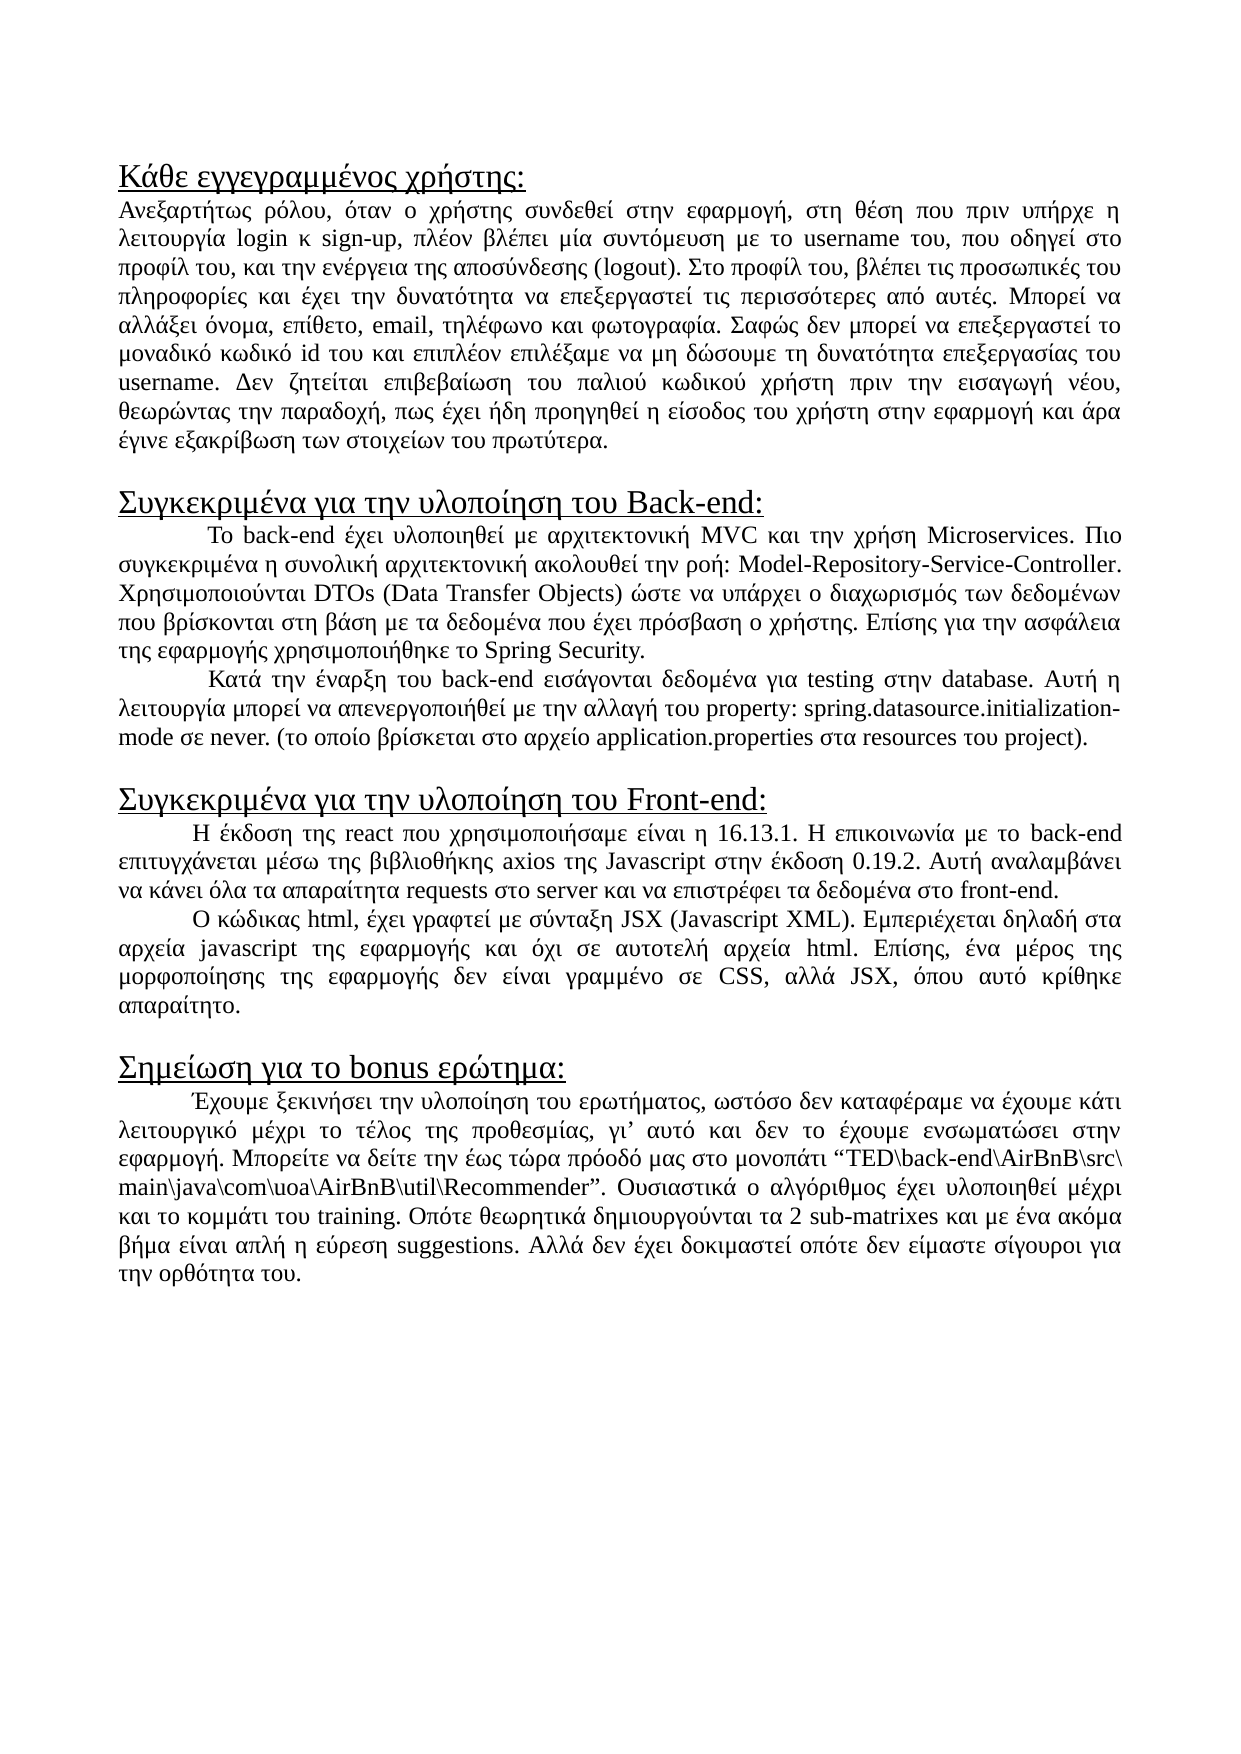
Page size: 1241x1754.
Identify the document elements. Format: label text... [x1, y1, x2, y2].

text Κατά την έναρξη του back-end εισάγονται δεδομένα για testing στην database. Αυτή η λειτουργία μπορεί να απενεργοποιήθεί με την αλλαγή του property: spring.datasource.initialization-mode σε never. (το οποίο βρίσκεται στο αρχείο application.properties στα resources του project). [118, 664, 1122, 751]
text Κάθε εγγεγραμμένος χρήστης: [118, 156, 1122, 195]
text Συγκεκριμένα για την υλοποίηση του Back-end: [118, 482, 1122, 521]
text Έχουμε ξεκινήσει την υλοποίηση του ερωτήματος, ωστόσο δεν καταφέραμε να έχουμε κάτι λειτουργικό μέχρι το τέλος της προθεσμίας, γι’ αυτό και δεν το έχουμε ενσωματώσει στην εφαρμογή. Μπορείτε να δείτε την έως τώρα πρόοδό μας στο μονοπάτι “TED\back-end\AirBnB\src\main\java\com\uoa\AirBnB\util\Recommender”. Ουσιαστικά ο αλγόριθμος έχει υλοποιηθεί μέχρι και το κομμάτι του training. Οπότε θεωρητικά δημιουργούνται τα 2 sub-matrixes και με ένα ακόμα βήμα είναι απλή η εύρεση suggestions. Αλλά δεν έχει δοκιμαστεί οπότε δεν είμαστε σίγουροι για την ορθότητα του. [118, 1086, 1122, 1287]
text Ο κώδικας html, έχει γραφτεί με σύνταξη JSX (Javascript XML). Εμπεριέχεται δηλαδή στα αρχεία javascript της εφαρμογής και όχι σε αυτοτελή αρχεία html. Επίσης, ένα μέρος της μορφοποίησης της εφαρμογής δεν είναι γραμμένο σε CSS, αλλά JSX, όπου αυτό κρίθηκε απαραίτητο. [118, 904, 1122, 1019]
text To back-end έχει υλοποιηθεί με αρχιτεκτονική MVC και την χρήση Microservices. Πιο συγκεκριμένα η συνολική αρχιτεκτονική ακολουθεί την ροή: Model-Repository-Service-Controller. Χρησιμοποιούνται DTOs (Data Transfer Objects) ώστε να υπάρχει ο διαχωρισμός των δεδομένων που βρίσκονται στη βάση με τα δεδομένα που έχει πρόσβαση ο χρήστης. Επίσης για την ασφάλεια της εφαρμογής χρησιμοποιήθηκε το Spring Security. [118, 521, 1122, 664]
text Συγκεκριμένα για την υλοποίηση του Front-end: [118, 779, 1122, 818]
text Σημείωση για το bonus ερώτημα: [118, 1048, 1122, 1086]
text Ανεξαρτήτως ρόλου, όταν ο χρήστης συνδεθεί στην εφαρμογή, στη θέση που πριν υπήρχε η λειτουργία login κ sign-up, πλέον βλέπει μία συντόμευση με το username του, που οδηγεί στο προφίλ του, και την ενέργεια της αποσύνδεσης (logout). Στο προφίλ του, βλέπει τις προσωπικές του πληροφορίες και έχει την δυνατότητα να επεξεργαστεί τις περισσότερες από αυτές. Μπορεί να αλλάξει όνομα, επίθετο, email, τηλέφωνο και φωτογραφία. Σαφώς δεν μπορεί να επεξεργαστεί το μοναδικό κωδικό id του και επιπλέον επιλέξαμε να μη δώσουμε τη δυνατότητα επεξεργασίας του username. Δεν ζητείται επιβεβαίωση του παλιού κωδικού χρήστη πριν την εισαγωγή νέου, θεωρώντας την παραδοχή, πως έχει ήδη προηγηθεί η είσοδος του χρήστη στην εφαρμογή και άρα έγινε εξακρίβωση των στοιχείων του πρωτύτερα. [118, 195, 1122, 453]
text Η έκδοση της react που χρησιμοποιήσαμε είναι η 16.13.1. Η επικοινωνία με το back-end επιτυγχάνεται μέσω της βιβλιοθήκης axios της Javascript στην έκδοση 0.19.2. Αυτή αναλαμβάνει να κάνει όλα τα απαραίτητα requests στο server και να επιστρέφει τα δεδομένα στο front-end. [118, 818, 1122, 904]
